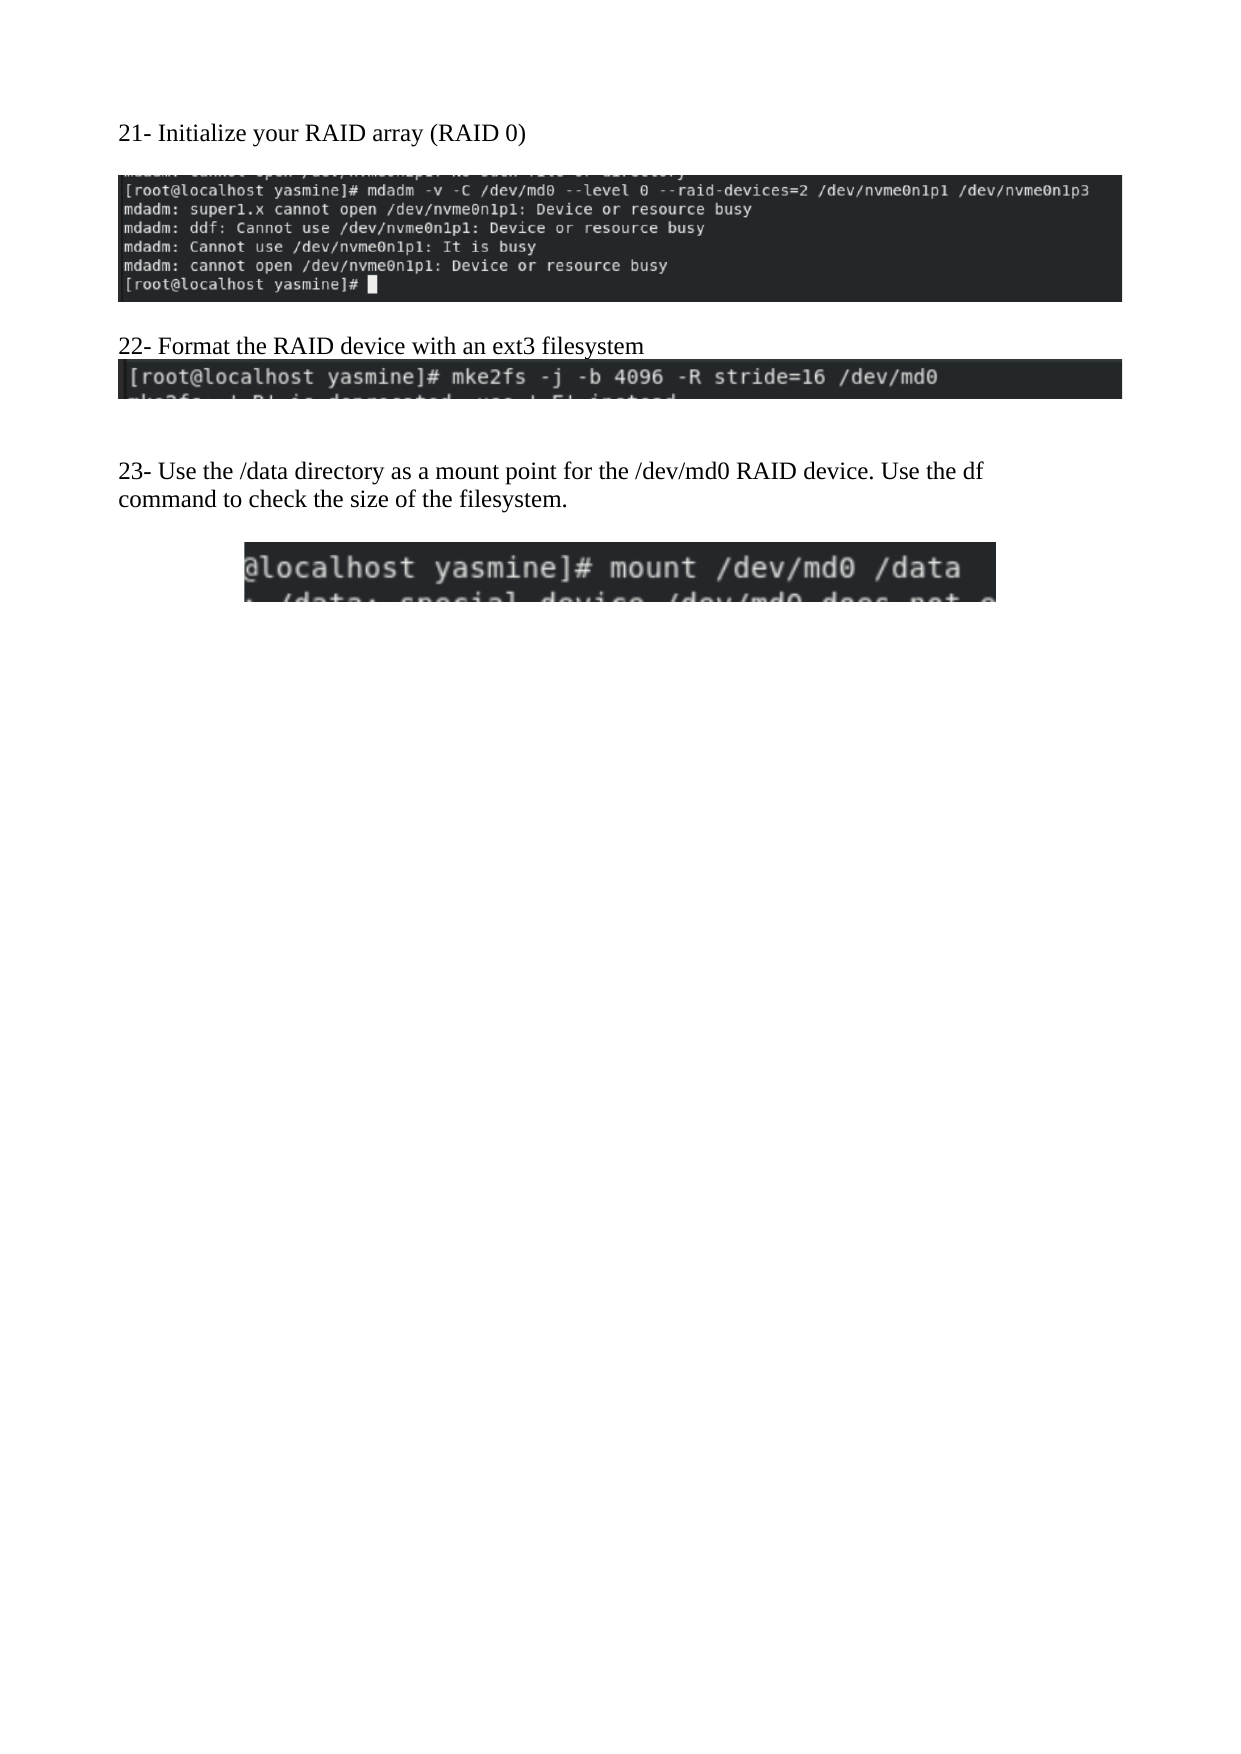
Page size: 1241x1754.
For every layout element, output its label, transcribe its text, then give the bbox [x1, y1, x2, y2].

text command to check the size of the filesystem. [118, 484, 1122, 513]
text 23- Use the /data directory as a mount point for the /dev/md0 RAID device. Use the df [118, 456, 1122, 484]
picture [118, 359, 1123, 399]
picture [244, 542, 996, 602]
text 22- Format the RAID device with an ext3 filesystem [118, 331, 1122, 359]
picture [118, 175, 1123, 302]
text 21- Initialize your RAID array (RAID 0) [118, 118, 1122, 147]
